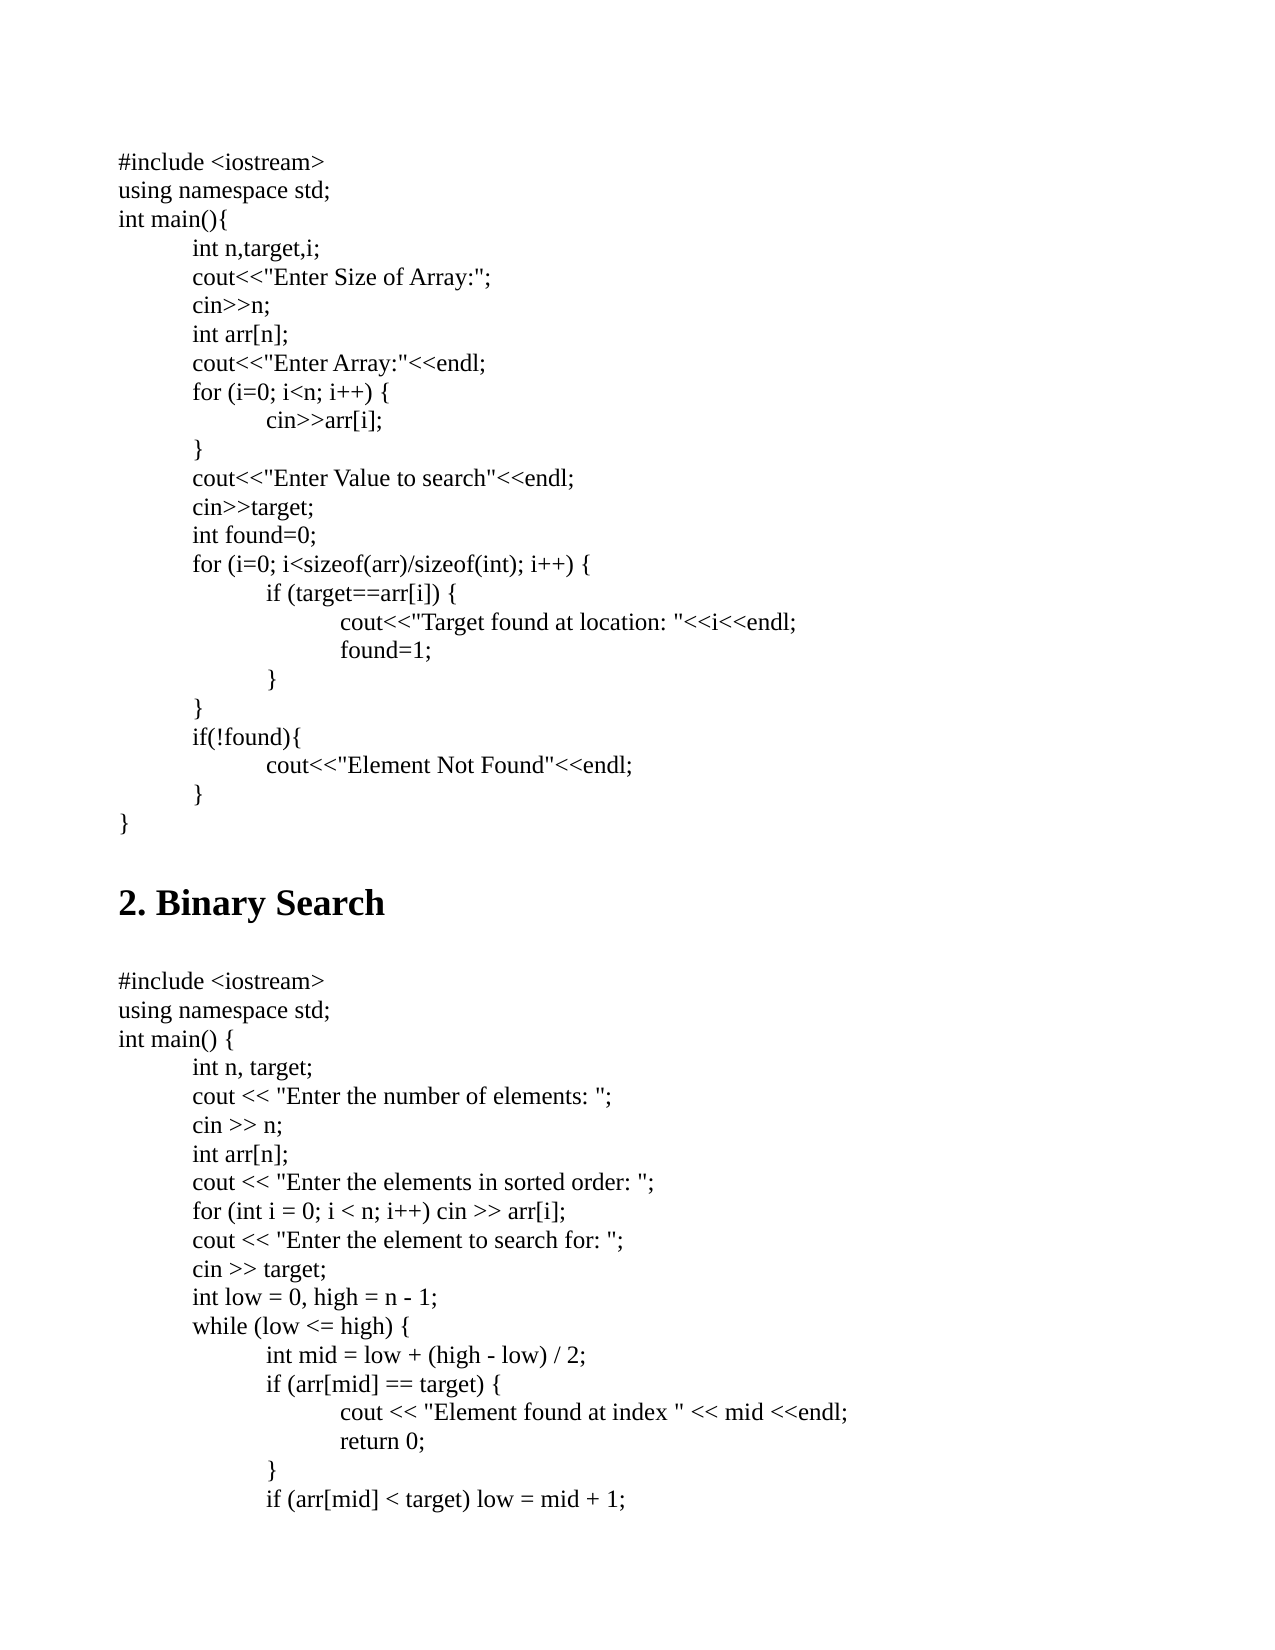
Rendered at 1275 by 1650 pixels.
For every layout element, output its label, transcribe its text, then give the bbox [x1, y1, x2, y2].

text cin>>arr[i]; [118, 406, 1157, 434]
text found=1; [118, 636, 1157, 664]
text #include <iostream> [118, 147, 1157, 176]
text #include <iostream> [118, 966, 1157, 995]
text int found=0; [118, 521, 1157, 549]
text cin>>target; [118, 492, 1157, 521]
text for (i=0; i<n; i++) { [118, 377, 1157, 406]
text } [118, 808, 1157, 837]
text return 0; [118, 1426, 1157, 1455]
text int arr[n]; [118, 1139, 1157, 1167]
text cin >> n; [118, 1110, 1157, 1139]
text cout<<"Enter Value to search"<<endl; [118, 463, 1157, 492]
text int main(){ [118, 204, 1157, 233]
text } [118, 1455, 1157, 1484]
text cout << "Enter the elements in sorted order: "; [118, 1167, 1157, 1196]
text int main() { [118, 1024, 1157, 1052]
text cout << "Element found at index " << mid <<endl; [118, 1397, 1157, 1426]
text cin>>n; [118, 291, 1157, 319]
text int mid = low + (high - low) / 2; [118, 1340, 1157, 1369]
text cin >> target; [118, 1254, 1157, 1282]
text using namespace std; [118, 995, 1157, 1024]
text 2. Binary Search [118, 880, 1157, 923]
text using namespace std; [118, 176, 1157, 204]
text if (arr[mid] == target) { [118, 1369, 1157, 1397]
text } [118, 664, 1157, 693]
text } [118, 779, 1157, 808]
text int n, target; [118, 1052, 1157, 1081]
text } [118, 434, 1157, 463]
text for (i=0; i<sizeof(arr)/sizeof(int); i++) { [118, 549, 1157, 578]
text for (int i = 0; i < n; i++) cin >> arr[i]; [118, 1196, 1157, 1225]
text cout << "Enter the element to search for: "; [118, 1225, 1157, 1254]
text int low = 0, high = n - 1; [118, 1282, 1157, 1311]
text if (arr[mid] < target) low = mid + 1; [118, 1484, 1157, 1512]
text cout<<"Enter Size of Array:"; [118, 262, 1157, 291]
text int n,target,i; [118, 233, 1157, 262]
text if (target==arr[i]) { [118, 578, 1157, 607]
text } [118, 693, 1157, 722]
text cout<<"Target found at location: "<<i<<endl; [118, 607, 1157, 636]
text cout << "Enter the number of elements: "; [118, 1081, 1157, 1110]
text int arr[n]; [118, 319, 1157, 348]
text while (low <= high) { [118, 1311, 1157, 1340]
text if(!found){ [118, 722, 1157, 751]
text cout<<"Element Not Found"<<endl; [118, 751, 1157, 779]
text cout<<"Enter Array:"<<endl; [118, 348, 1157, 377]
